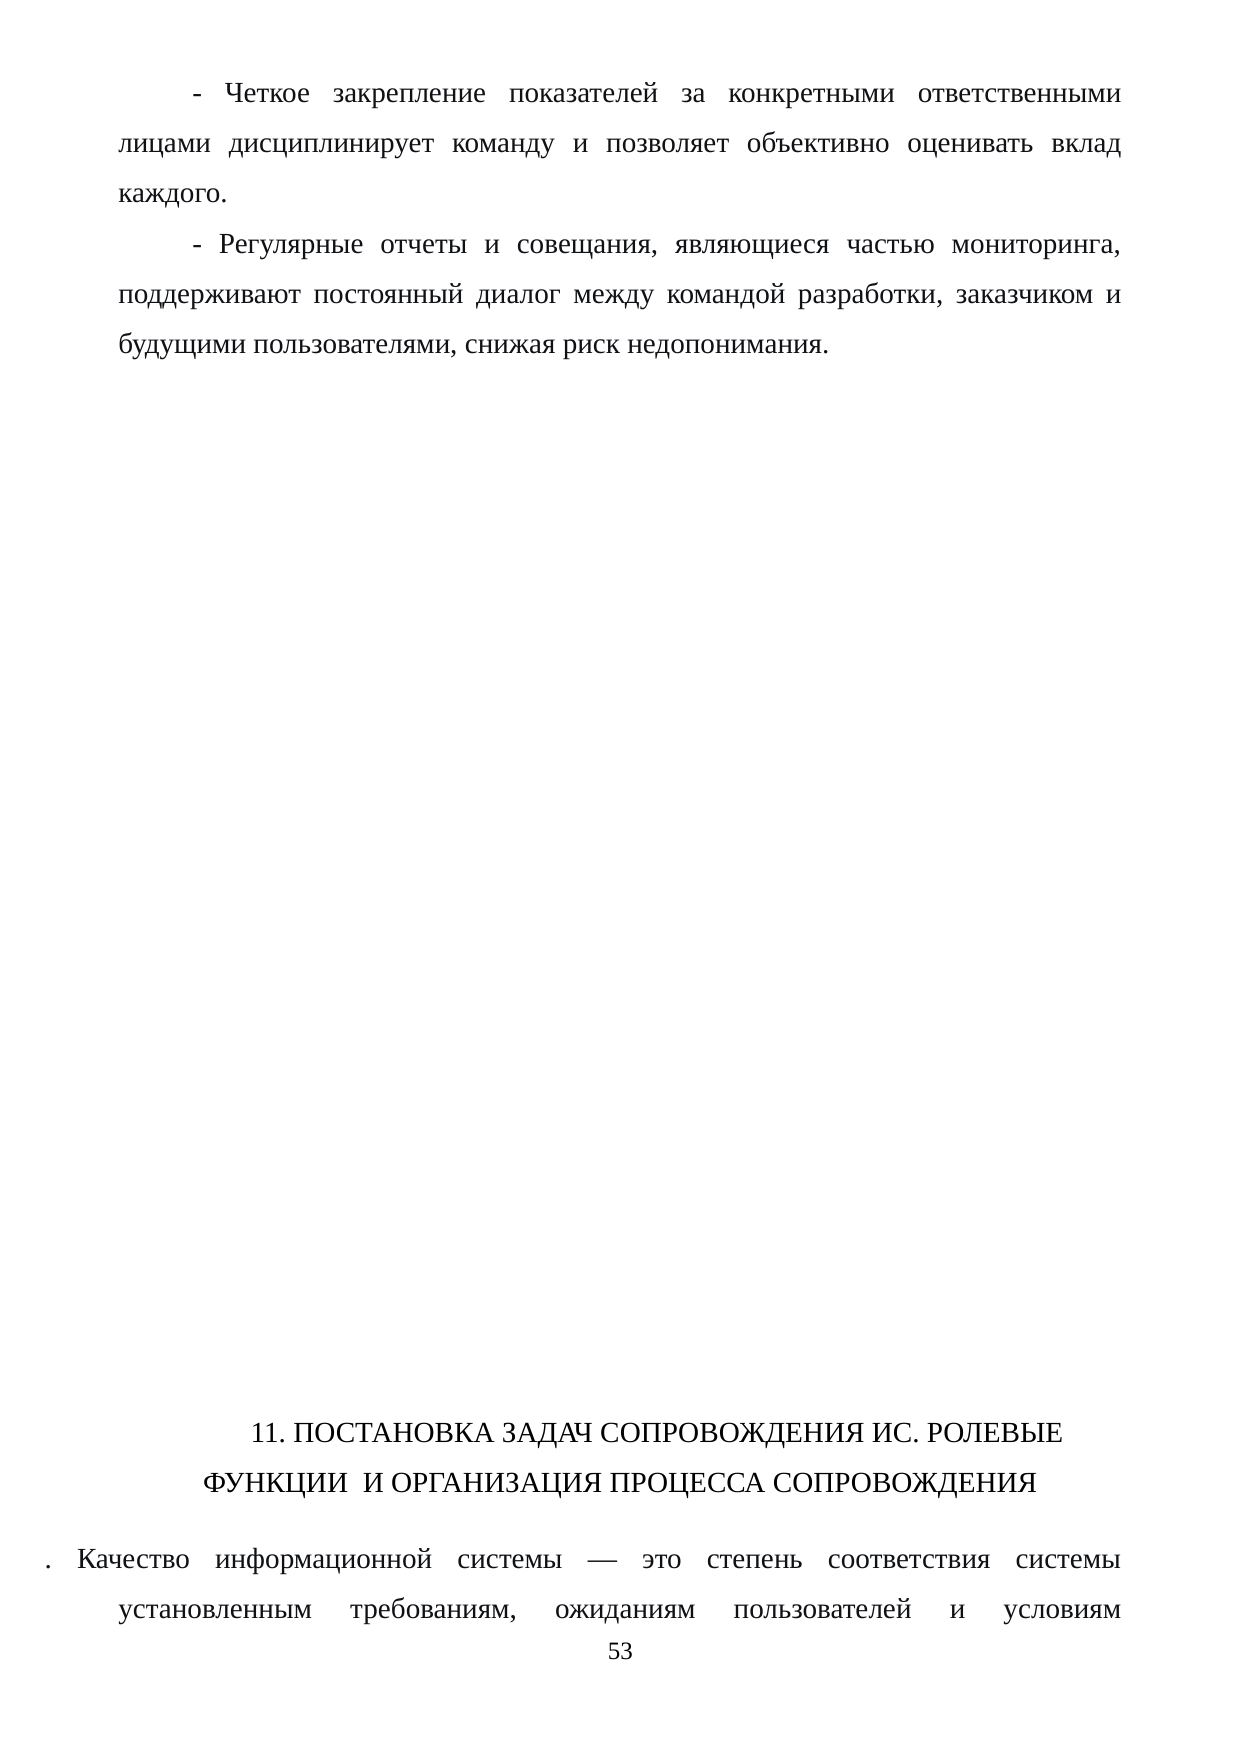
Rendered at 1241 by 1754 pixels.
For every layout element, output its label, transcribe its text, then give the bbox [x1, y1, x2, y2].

text - Четкое закрепление показателей за конкретными ответственными лицами дисциплинирует команду и позволяет объективно оценивать вклад каждого. [118, 75, 1122, 209]
text . Качество информационной системы — это степень соответствия системы установленным требованиям, ожиданиям пользователей и условиям [44, 1541, 1122, 1625]
text - Регулярные отчеты и совещания, являющиеся частью мониторинга, поддерживают постоянный диалог между командой разработки, заказчиком и будущими пользователями, снижая риск недопонимания. [118, 226, 1122, 360]
subtitle 11. ПОСТАНОВКА ЗАДАЧ СОПРОВОЖДЕНИЯ ИС. РОЛЕВЫЕ ФУНКЦИИ И ОРГАНИЗАЦИЯ ПРОЦЕССА СОПРОВОЖДЕНИЯ [118, 1415, 1122, 1499]
